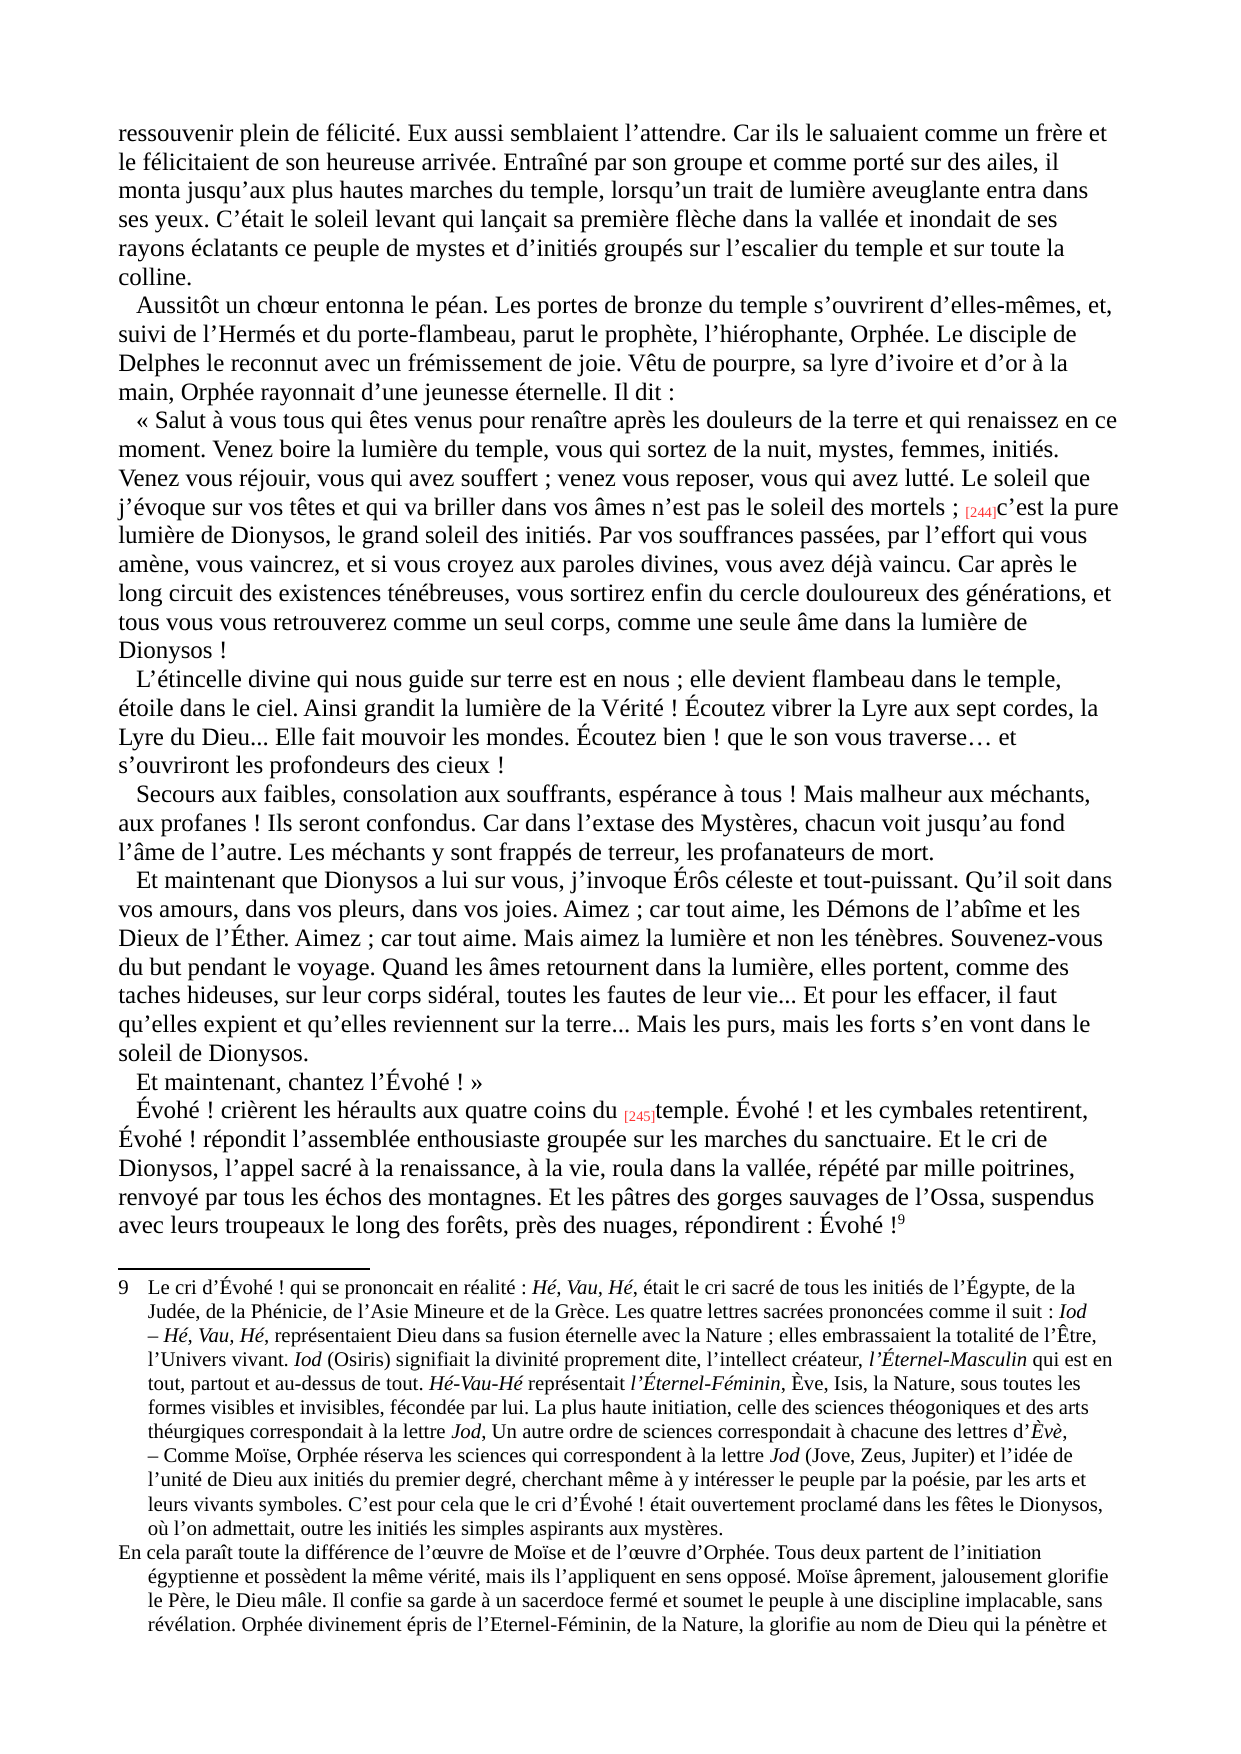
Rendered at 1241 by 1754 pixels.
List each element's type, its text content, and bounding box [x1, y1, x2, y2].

text Aussitôt un chœur entonna le péan. Les portes de bronze du temple s’ouvrirent d’elles-mêmes, et, suivi de l’Hermés et du porte-flambeau, parut le prophète, l’hiérophante, Orphée. Le disciple de Delphes le reconnut avec un frémissement de joie. Vêtu de pourpre, sa lyre d’ivoire et d’or à la main, Orphée rayonnait d’une jeunesse éternelle. Il dit : [118, 291, 1122, 406]
text « Salut à vous tous qui êtes venus pour renaître après les douleurs de la terre et qui renaissez en ce moment. Venez boire la lumière du temple, vous qui sortez de la nuit, mystes, femmes, initiés. Venez vous réjouir, vous qui avez souffert ; venez vous reposer, vous qui avez lutté. Le soleil que j’évoque sur vos têtes et qui va briller dans vos âmes n’est pas le soleil des mortels ; [244]c’est la pure lumière de Dionysos, le grand soleil des initiés. Par vos souffrances passées, par l’effort qui vous amène, vous vaincrez, et si vous croyez aux paroles divines, vous avez déjà vaincu. Car après le long circuit des existences ténébreuses, vous sortirez enfin du cercle douloureux des générations, et tous vous vous retrouverez comme un seul corps, comme une seule âme dans la lumière de Dionysos ! [118, 406, 1122, 664]
text Et maintenant que Dionysos a lui sur vous, j’invoque Érôs céleste et tout-puissant. Qu’il soit dans vos amours, dans vos pleurs, dans vos joies. Aimez ; car tout aime, les Démons de l’abîme et les Dieux de l’Éther. Aimez ; car tout aime. Mais aimez la lumière et non les ténèbres. Souvenez-vous du but pendant le voyage. Quand les âmes retournent dans la lumière, elles portent, comme des taches hideuses, sur leur corps sidéral, toutes les fautes de leur vie... Et pour les effacer, il faut qu’elles expient et qu’elles reviennent sur la terre... Mais les purs, mais les forts s’en vont dans le soleil de Dionysos. [118, 866, 1122, 1067]
text Le cri d’Évohé ! qui se prononcait en réalité : Hé, Vau, Hé, était le cri sacré de tous les initiés de l’Égypte, de la Judée, de la Phénicie, de l’Asie Mineure et de la Grèce. Les quatre lettres sacrées prononcées comme il suit : Iod – Hé, Vau, Hé, représentaient Dieu dans sa fusion éternelle avec la Nature ; elles embrassaient la totalité de l’Être, l’Univers vivant. Iod (Osiris) signifiait la divinité proprement dite, l’intellect créateur, l’Éternel-Masculin qui est en tout, partout et au-dessus de tout. Hé-Vau-Hé représentait l’Éternel-Féminin, Ève, Isis, la Nature, sous toutes les formes visibles et invisibles, fécondée par lui. La plus haute initiation, celle des sciences théogoniques et des arts théurgiques correspondait à la lettre Jod, Un autre ordre de sciences correspondait à chacune des lettres d’Èvè, – Comme Moïse, Orphée réserva les sciences qui correspondent à la lettre Jod (Jove, Zeus, Jupiter) et l’idée de l’unité de Dieu aux initiés du premier degré, cherchant même à y intéresser le peuple par la poésie, par les arts et leurs vivants symboles. C’est pour cela que le cri d’Évohé ! était ouvertement proclamé dans les fêtes le Dionysos, où l’on admettait, outre les initiés les simples aspirants aux mystères. [118, 1275, 1122, 1539]
text Et maintenant, chantez l’Évohé ! » [118, 1067, 1122, 1096]
text ressouvenir plein de félicité. Eux aussi semblaient l’attendre. Car ils le saluaient comme un frère et le félicitaient de son heureuse arrivée. Entraîné par son groupe et comme porté sur des ailes, il monta jusqu’aux plus hautes marches du temple, lorsqu’un trait de lumière aveuglante entra dans ses yeux. C’était le soleil levant qui lançait sa première flèche dans la vallée et inondait de ses rayons éclatants ce peuple de mystes et d’initiés groupés sur l’escalier du temple et sur toute la colline. [118, 118, 1122, 291]
text Évohé ! crièrent les héraults aux quatre coins du [245]temple. Évohé ! et les cymbales retentirent, Évohé ! répondit l’assemblée enthousiaste groupée sur les marches du sanctuaire. Et le cri de Dionysos, l’appel sacré à la renaissance, à la vie, roula dans la vallée, répété par mille poitrines, renvoyé par tous les échos des montagnes. Et les pâtres des gorges sauvages de l’Ossa, suspendus avec leurs troupeaux le long des forêts, près des nuages, répondirent : Évohé ! [118, 1096, 1122, 1239]
text En cela paraît toute la différence de l’œuvre de Moïse et de l’œuvre d’Orphée. Tous deux partent de l’initiation égyptienne et possèdent la même vérité, mais ils l’appliquent en sens opposé. Moïse âprement, jalousement glorifie le Père, le Dieu mâle. Il confie sa garde à un sacerdoce fermé et soumet le peuple à une discipline implacable, sans révélation. Orphée divinement épris de l’Eternel-Féminin, de la Nature, la glorifie au nom de Dieu qui la pénètre et [118, 1539, 1122, 1636]
text L’étincelle divine qui nous guide sur terre est en nous ; elle devient flambeau dans le temple, étoile dans le ciel. Ainsi grandit la lumière de la Vérité ! Écoutez vibrer la Lyre aux sept cordes, la Lyre du Dieu... Elle fait mouvoir les mondes. Écoutez bien ! que le son vous traverse… et s’ouvriront les profondeurs des cieux ! [118, 664, 1122, 779]
text Secours aux faibles, consolation aux souffrants, espérance à tous ! Mais malheur aux méchants, aux profanes ! Ils seront confondus. Car dans l’extase des Mystères, chacun voit jusqu’au fond l’âme de l’autre. Les méchants y sont frappés de terreur, les profanateurs de mort. [118, 779, 1122, 866]
